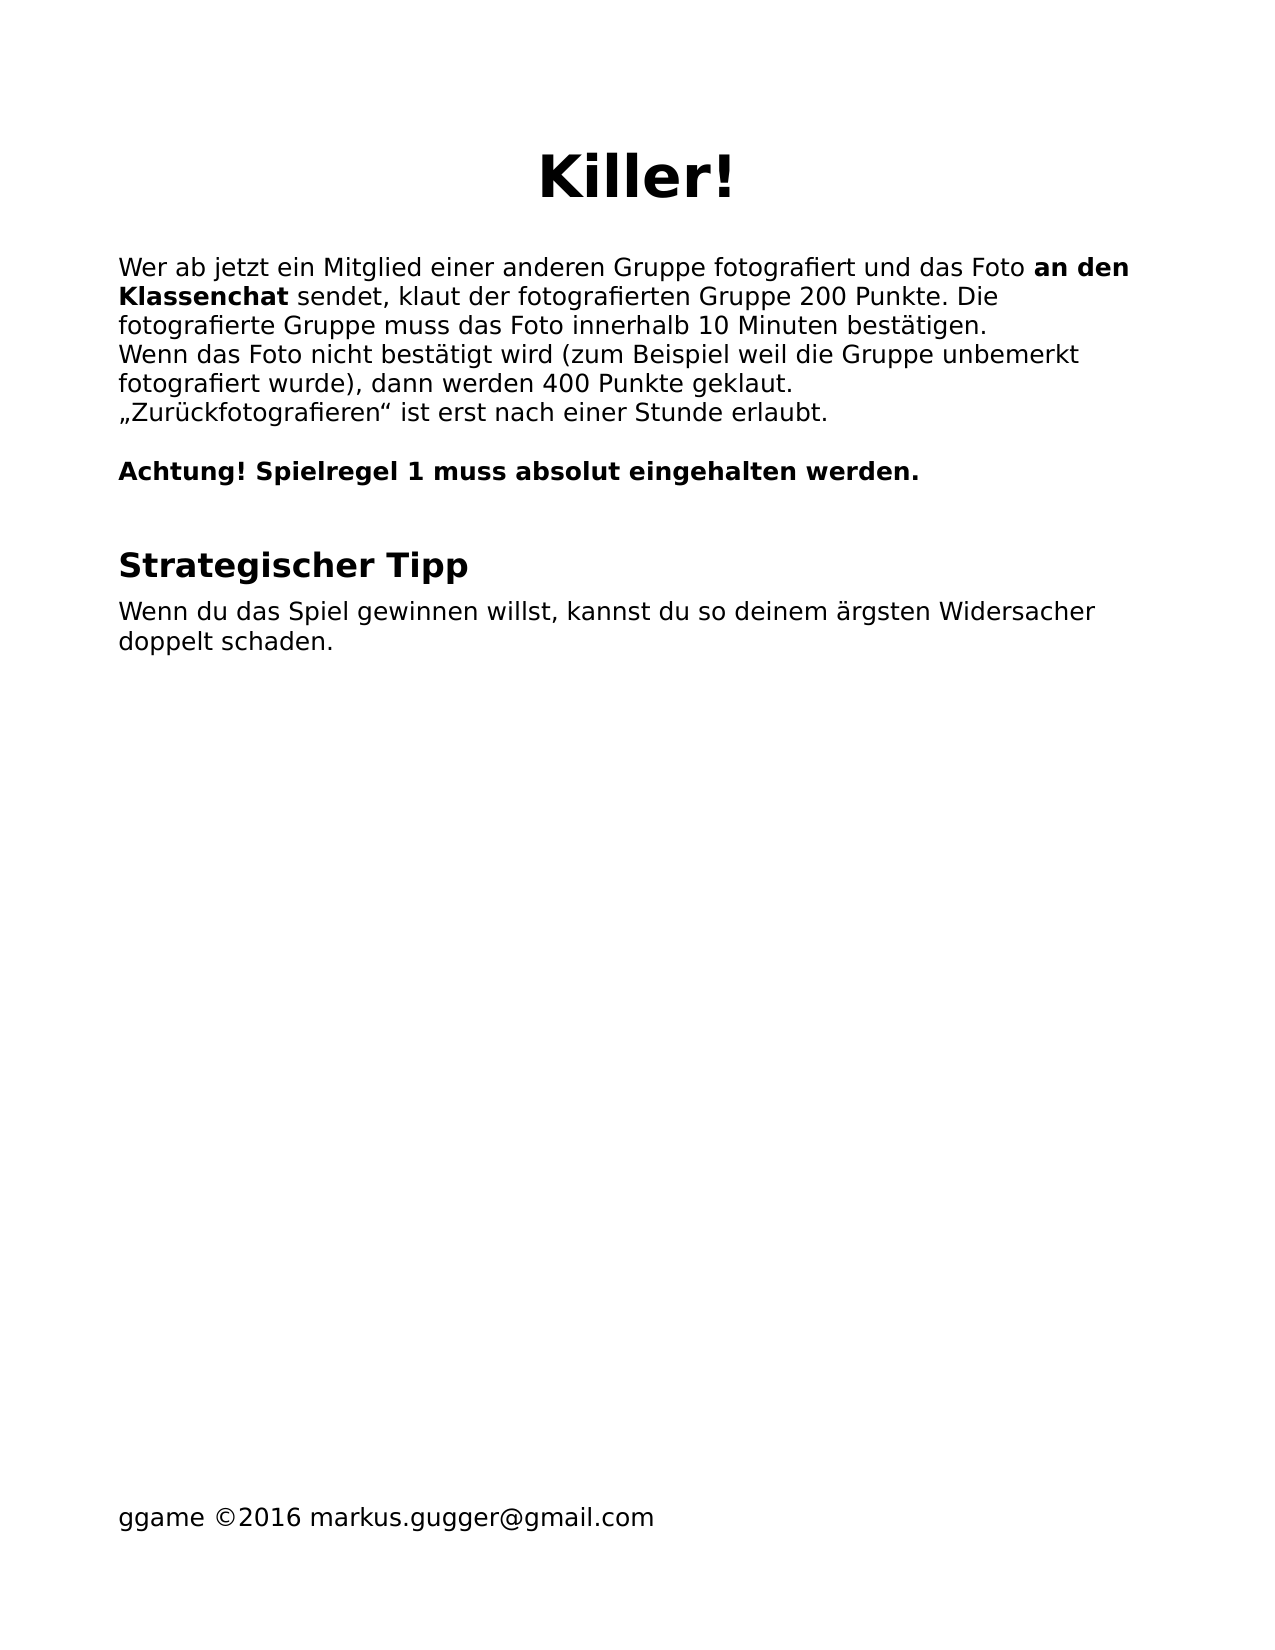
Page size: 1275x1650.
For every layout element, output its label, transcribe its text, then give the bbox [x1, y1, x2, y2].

subtitle Strategischer Tipp [118, 507, 1157, 585]
text Wer ab jetzt ein Mitglied einer anderen Gruppe fotografiert und das Foto an den Klassenchat sendet, klaut der fotografierten Gruppe 200 Punkte. Die fotografierte Gruppe muss das Foto innerhalb 10 Minuten bestätigen. [118, 253, 1157, 340]
text Wenn du das Spiel gewinnen willst, kannst du so deinem ärgsten Widersacher doppelt schaden. [118, 597, 1157, 656]
text Achtung! Spielregel 1 muss absolut eingehalten werden. [118, 457, 1157, 486]
title Killer! [118, 143, 1157, 211]
text Wenn das Foto nicht bestätigt wird (zum Beispiel weil die Gruppe unbemerkt fotografiert wurde), dann werden 400 Punkte geklaut. „Zurückfotografieren“ ist erst nach einer Stunde erlaubt. [118, 340, 1157, 428]
